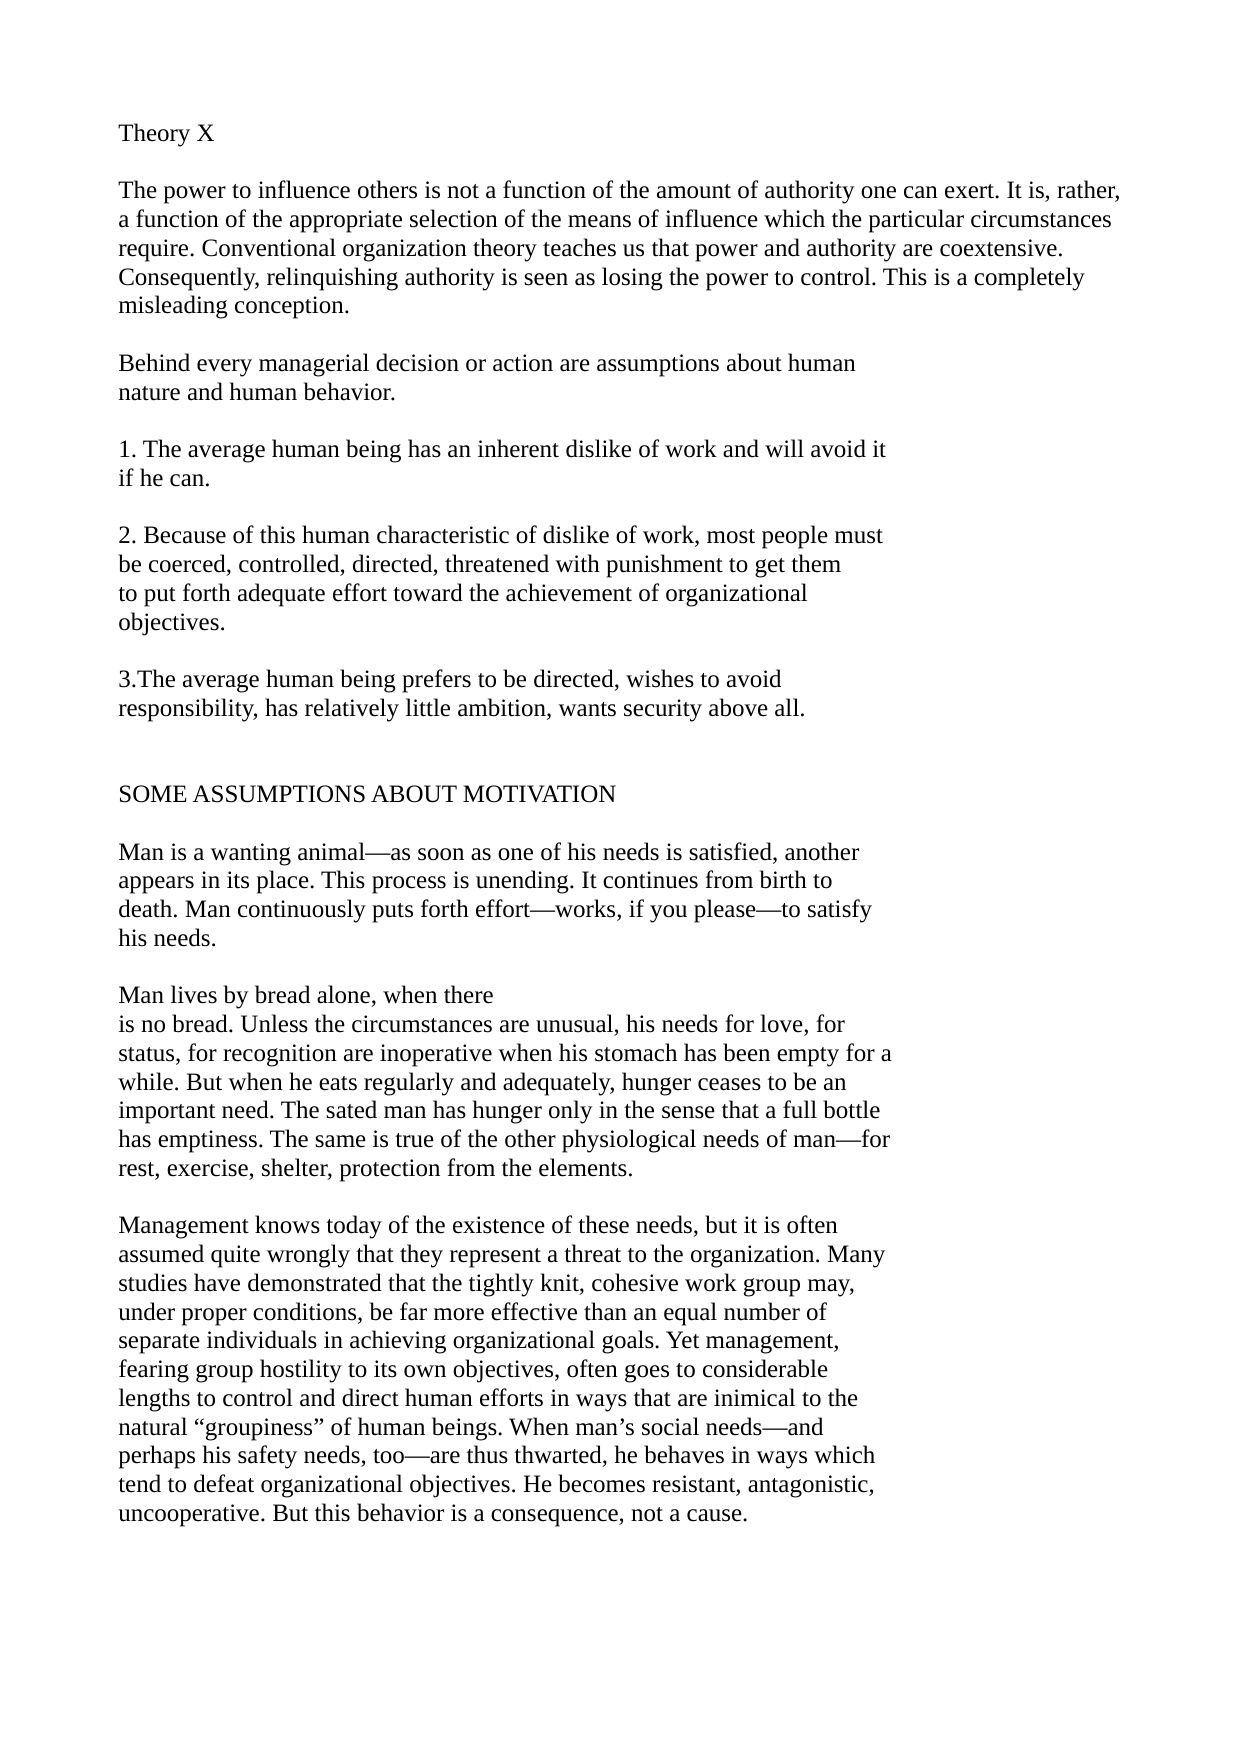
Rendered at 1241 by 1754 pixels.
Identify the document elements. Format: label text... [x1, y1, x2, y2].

text nature and human behavior. [118, 377, 1122, 406]
text SOME ASSUMPTIONS ABOUT MOTIVATION [118, 779, 1122, 808]
text important need. The sated man has hunger only in the sense that a full bottle [118, 1096, 1122, 1124]
text Man is a wanting animal—as soon as one of his needs is satisfied, another [118, 837, 1122, 866]
text natural “groupiness” of human beings. When man’s social needs—and [118, 1412, 1122, 1441]
text perhaps his safety needs, too—are thus thwarted, he behaves in ways which [118, 1441, 1122, 1469]
text separate individuals in achieving organizational goals. Yet management, [118, 1326, 1122, 1354]
text Theory X [118, 118, 1122, 147]
text responsibility, has relatively little ambition, wants security above all. [118, 693, 1122, 722]
text lengths to control and direct human efforts in ways that are inimical to the [118, 1383, 1122, 1412]
text studies have demonstrated that the tightly knit, cohesive work group may, [118, 1268, 1122, 1297]
text Consequently, relinquishing authority is seen as losing the power to control. This is a completely misleading conception. [118, 262, 1122, 319]
text death. Man continuously puts forth effort—works, if you please—to satisfy [118, 894, 1122, 923]
text 3.The average human being prefers to be directed, wishes to avoid [118, 664, 1122, 693]
text if he can. [118, 463, 1122, 492]
text status, for recognition are inoperative when his stomach has been empty for a [118, 1038, 1122, 1067]
text The power to influence others is not a function of the amount of authority one can exert. It is, rather, a function of the appropriate selection of the means of influence which the particular circumstances require. Conventional organization theory teaches us that power and authority are coextensive. [118, 176, 1122, 262]
text his needs. [118, 923, 1122, 952]
text Man lives by bread alone, when there [118, 981, 1122, 1009]
text to put forth adequate effort toward the achievement of organizational [118, 578, 1122, 607]
text tend to defeat organizational objectives. He becomes resistant, antagonistic, [118, 1469, 1122, 1498]
text 1. The average human being has an inherent dislike of work and will avoid it [118, 434, 1122, 463]
text be coerced, controlled, directed, threatened with punishment to get them [118, 549, 1122, 578]
text rest, exercise, shelter, protection from the elements. [118, 1153, 1122, 1182]
text Management knows today of the existence of these needs, but it is often [118, 1211, 1122, 1239]
text uncooperative. But this behavior is a consequence, not a cause. [118, 1498, 1122, 1527]
text while. But when he eats regularly and adequately, hunger ceases to be an [118, 1067, 1122, 1096]
text fearing group hostility to its own objectives, often goes to considerable [118, 1354, 1122, 1383]
text assumed quite wrongly that they represent a threat to the organization. Many [118, 1239, 1122, 1268]
text under proper conditions, be far more effective than an equal number of [118, 1297, 1122, 1326]
text has emptiness. The same is true of the other physiological needs of man—for [118, 1124, 1122, 1153]
text objectives. [118, 607, 1122, 636]
text 2. Because of this human characteristic of dislike of work, most people must [118, 521, 1122, 549]
text Behind every managerial decision or action are assumptions about human [118, 348, 1122, 377]
text appears in its place. This process is unending. It continues from birth to [118, 866, 1122, 894]
text is no bread. Unless the circumstances are unusual, his needs for love, for [118, 1009, 1122, 1038]
